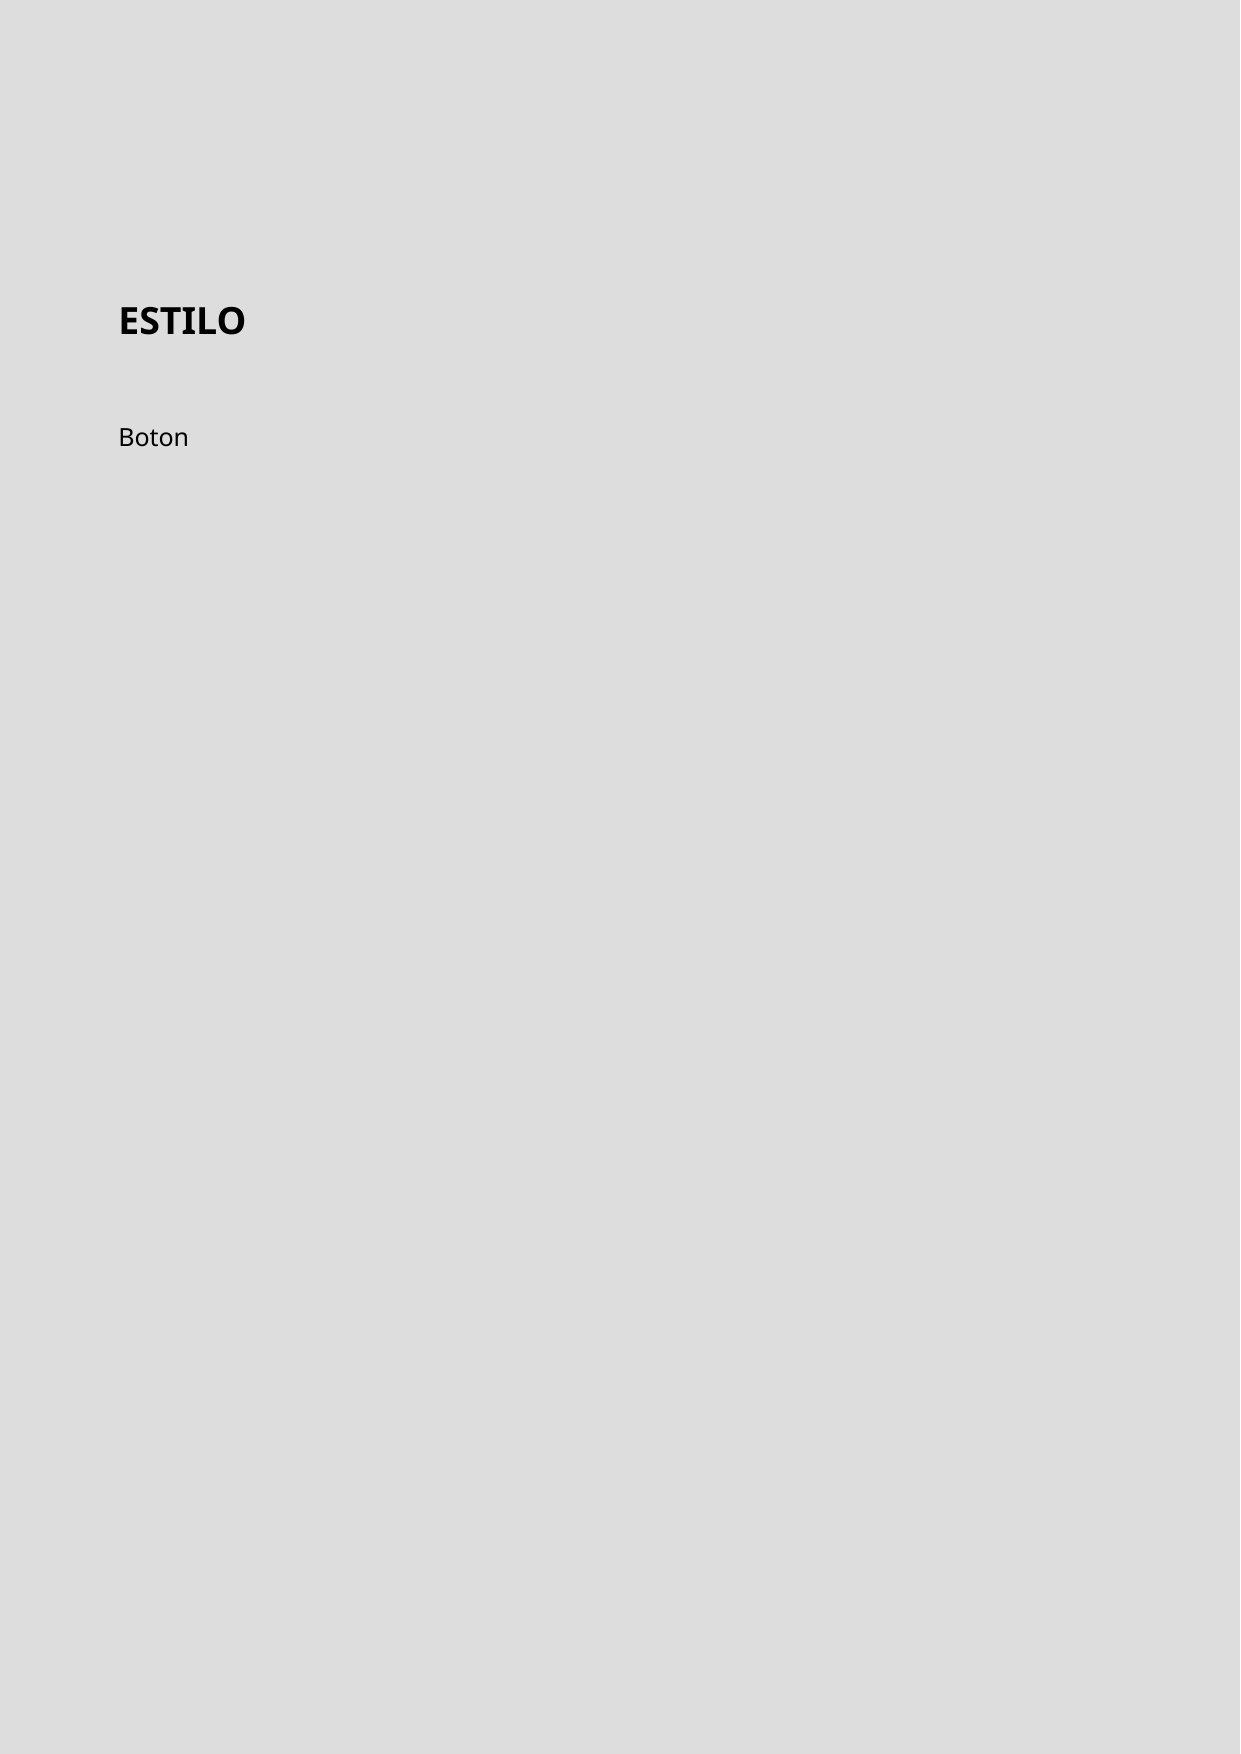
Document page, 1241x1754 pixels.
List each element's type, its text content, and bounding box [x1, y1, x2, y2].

text ESTILO [118, 294, 1240, 345]
text Boton [118, 419, 1240, 453]
